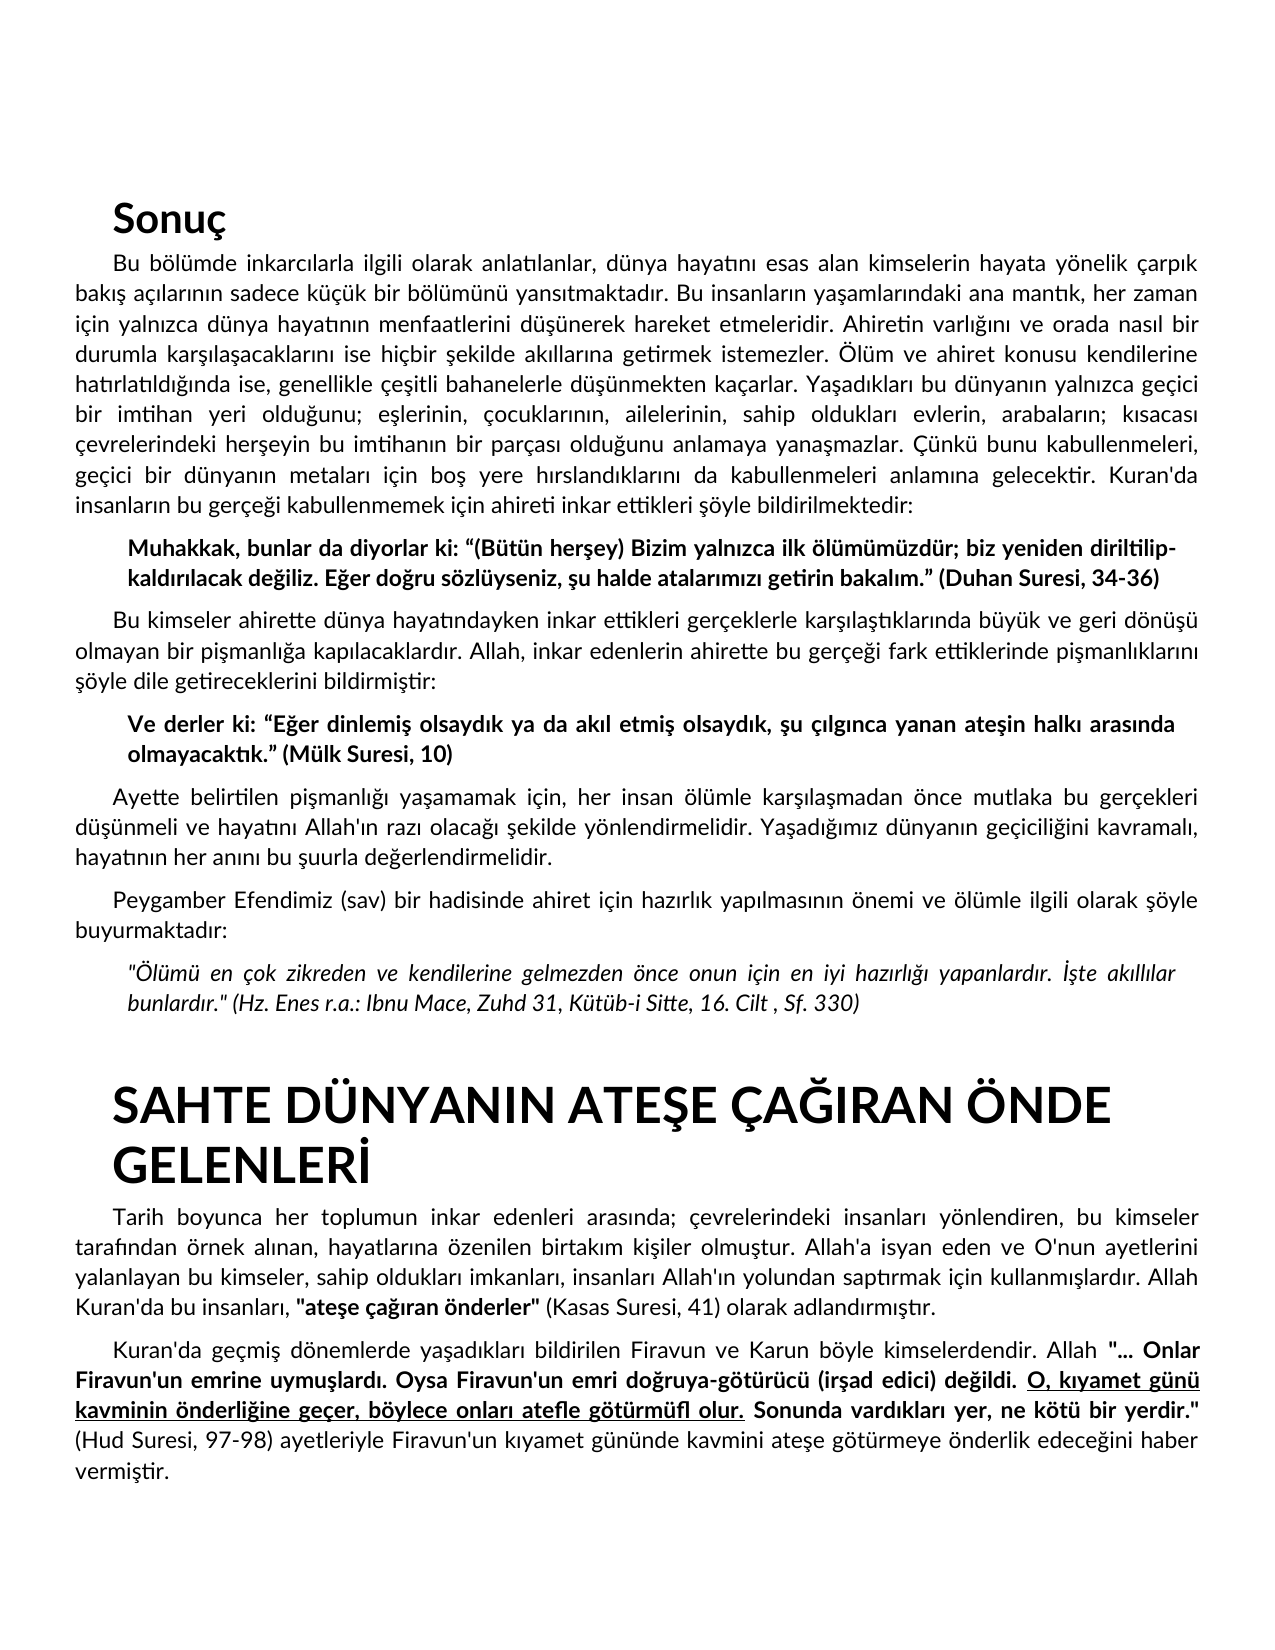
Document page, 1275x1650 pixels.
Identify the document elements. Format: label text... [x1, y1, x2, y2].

subtitle SAHTE DÜNYANIN ATEŞE ÇAĞIRAN ÖNDE GELENLERİ [112, 1074, 1200, 1194]
text Peygamber Efendimiz (sav) bir hadisinde ahiret için hazırlık yapılmasının önemi ve ölümle ilgili olarak şöyle buyurmaktadır: [75, 885, 1200, 943]
text Bu kimseler ahirette dünya hayatındayken inkar ettikleri gerçeklerle karşılaştıklarında büyük ve geri dönüşü olmayan bir pişmanlığa kapılacaklardır. Allah, inkar edenlerin ahirette bu gerçeği fark ettiklerinde pişmanlıklarını şöyle dile getireceklerini bildirmiştir: [75, 606, 1200, 694]
subtitle Sonuç [112, 193, 1200, 243]
text Ve derler ki: “Eğer dinlemiş olsaydık ya da akıl etmiş olsaydık, şu çılgınca yanan ateşin halkı arasında olmayacaktık.” (Mülk Suresi, 10) [127, 709, 1177, 767]
text "Ölümü en çok zikreden ve kendilerine gelmezden önce onun için en iyi hazırlığı yapanlardır. İşte akıllılar bunlardır." (Hz. Enes r.a.: Ibnu Mace, Zuhd 31, Kütüb-i Sitte, 16. Cilt , Sf. 330) [127, 958, 1177, 1016]
text Bu bölümde inkarcılarla ilgili olarak anlatılanlar, dünya hayatını esas alan kimselerin hayata yönelik çarpık bakış açılarının sadece küçük bir bölümünü yansıtmaktadır. Bu insanların yaşamlarındaki ana mantık, her zaman için yalnızca dünya hayatının menfaatlerini düşünerek hareket etmeleridir. Ahiretin varlığını ve orada nasıl bir durumla karşılaşacaklarını ise hiçbir şekilde akıllarına getirmek istemezler. Ölüm ve ahiret konusu kendilerine hatırlatıldığında ise, genellikle çeşitli bahanelerle düşünmekten kaçarlar. Yaşadıkları bu dünyanın yalnızca geçici bir imtihan yeri olduğunu; eşlerinin, çocuklarının, ailelerinin, sahip oldukları evlerin, arabaların; kısacası çevrelerindeki herşeyin bu imtihanın bir parçası olduğunu anlamaya yanaşmazlar. Çünkü bunu kabullenmeleri, geçici bir dünyanın metaları için boş yere hırslandıklarını da kabullenmeleri anlamına gelecektir. Kuran'da insanların bu gerçeği kabullenmemek için ahireti inkar ettikleri şöyle bildirilmektedir: [75, 249, 1200, 518]
text Ayette belirtilen pişmanlığı yaşamamak için, her insan ölümle karşılaşmadan önce mutlaka bu gerçekleri düşünmeli ve hayatını Allah'ın razı olacağı şekilde yönlendirmelidir. Yaşadığımız dünyanın geçiciliğini kavramalı, hayatının her anını bu şuurla değerlendirmelidir. [75, 782, 1200, 870]
text Muhakkak, bunlar da diyorlar ki: “(Bütün herşey) Bizim yalnızca ilk ölümümüzdür; biz yeniden diriltilip-kaldırılacak değiliz. Eğer doğru sözlüyseniz, şu halde atalarımızı getirin bakalım.” (Duhan Suresi, 34-36) [127, 533, 1177, 591]
text Tarih boyunca her toplumun inkar edenleri arasında; çevrelerindeki insanları yönlendiren, bu kimseler tarafından örnek alınan, hayatlarına özenilen birtakım kişiler olmuştur. Allah'a isyan eden ve O'nun ayetlerini yalanlayan bu kimseler, sahip oldukları imkanları, insanları Allah'ın yolundan saptırmak için kullanmışlardır. Allah Kuran'da bu insanları, "ateşe çağıran önderler" (Kasas Suresi, 41) olarak adlandırmıştır. [75, 1202, 1200, 1320]
text Kuran'da geçmiş dönemlerde yaşadıkları bildirilen Firavun ve Karun böyle kimselerdendir. Allah "... Onlar Firavun'un emrine uymuşlardı. Oysa Firavun'un emri doğruya-götürücü (irşad edici) değildi. O, kıyamet günü kavminin önderliğine geçer, böylece onları ateﬂe götürmüﬂ olur. Sonunda vardıkları yer, ne kötü bir yerdir." (Hud Suresi, 97-98) ayetleriyle Firavun'un kıyamet gününde kavmini ateşe götürmeye önderlik edeceğini haber vermiştir. [75, 1336, 1200, 1484]
